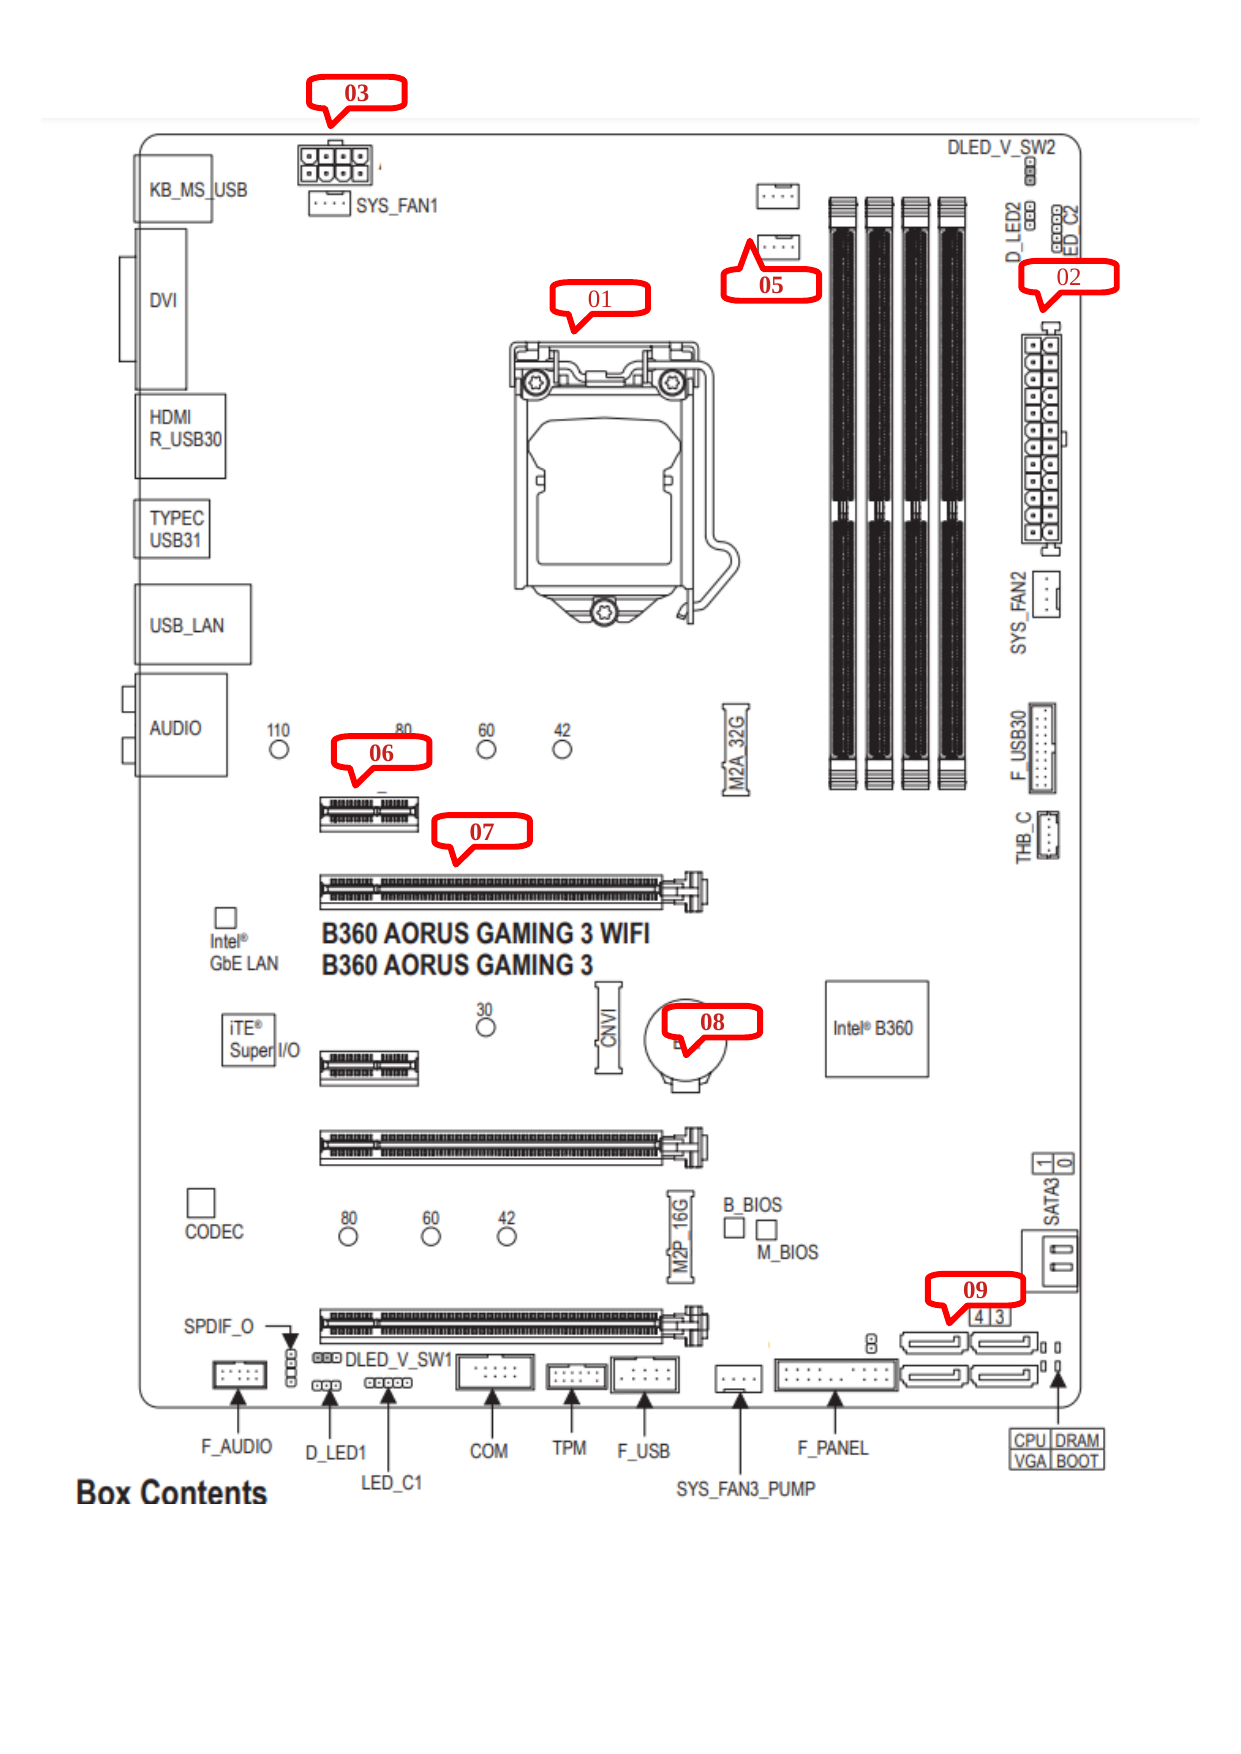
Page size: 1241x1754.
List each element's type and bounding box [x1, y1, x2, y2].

picture [40, 118, 1200, 1504]
